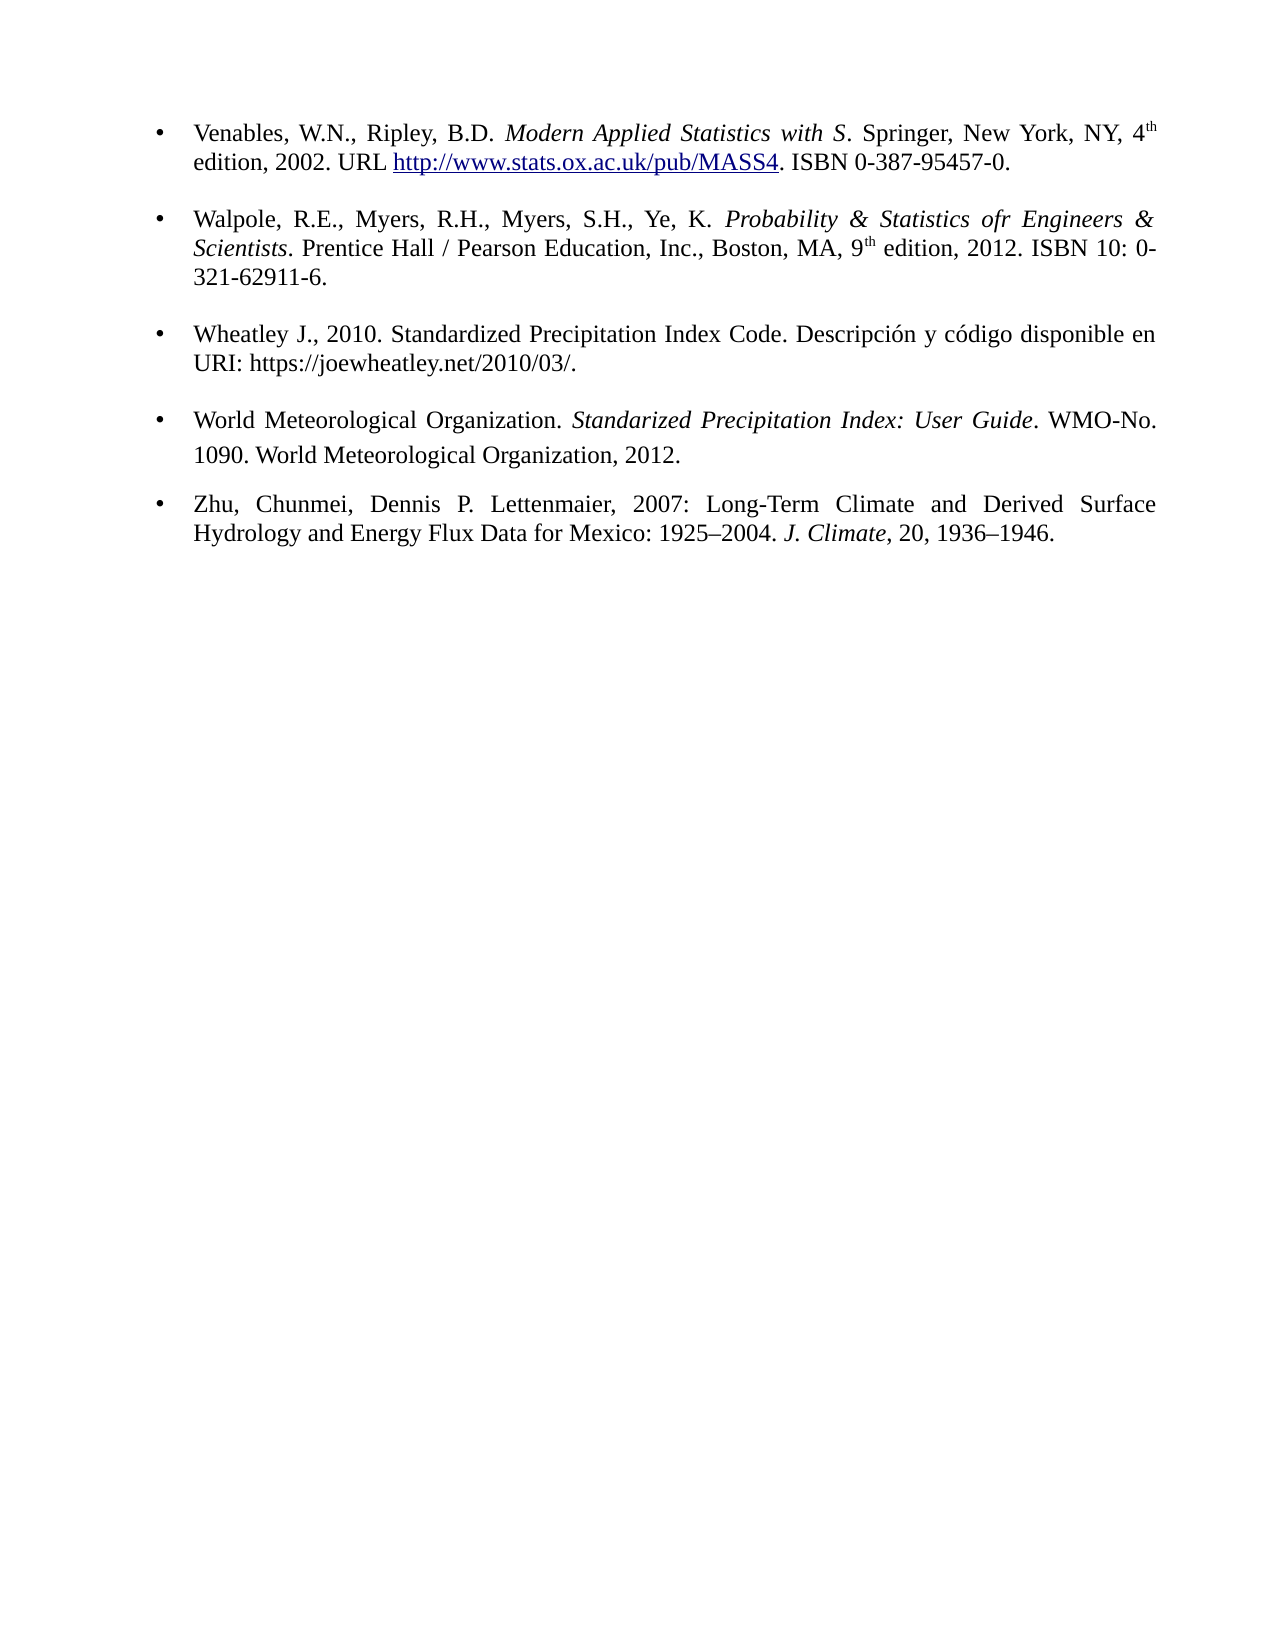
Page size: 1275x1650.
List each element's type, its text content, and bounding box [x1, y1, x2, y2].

list Venables, W.N., Ripley, B.D. Modern Applied Statistics with S. Springer, New York, NY, 4th edition, 2002. URL http://www.stats.ox.ac.uk/pub/MASS4. ISBN 0-387-95457-0. [156, 118, 1157, 176]
list Walpole, R.E., Myers, R.H., Myers, S.H., Ye, K. Probability & Statistics ofr Engineers & Scientists. Prentice Hall / Pearson Education, Inc., Boston, MA, 9th edition, 2012. ISBN 10: 0-321-62911-6. [156, 204, 1157, 291]
list World Meteorological Organization. Standarized Precipitation Index: User Guide. WMO-No. 1090. World Meteorological Organization, 2012. [156, 406, 1157, 469]
list Wheatley J., 2010. Standardized Precipitation Index Code. Descripción y código disponible en URI: https://joewheatley.net/2010/03/. [156, 319, 1157, 377]
list Zhu, Chunmei, Dennis P. Lettenmaier, 2007: Long-Term Climate and Derived Surface Hydrology and Energy Flux Data for Mexico: 1925–2004. J. Climate, 20, 1936–1946. [156, 489, 1157, 547]
